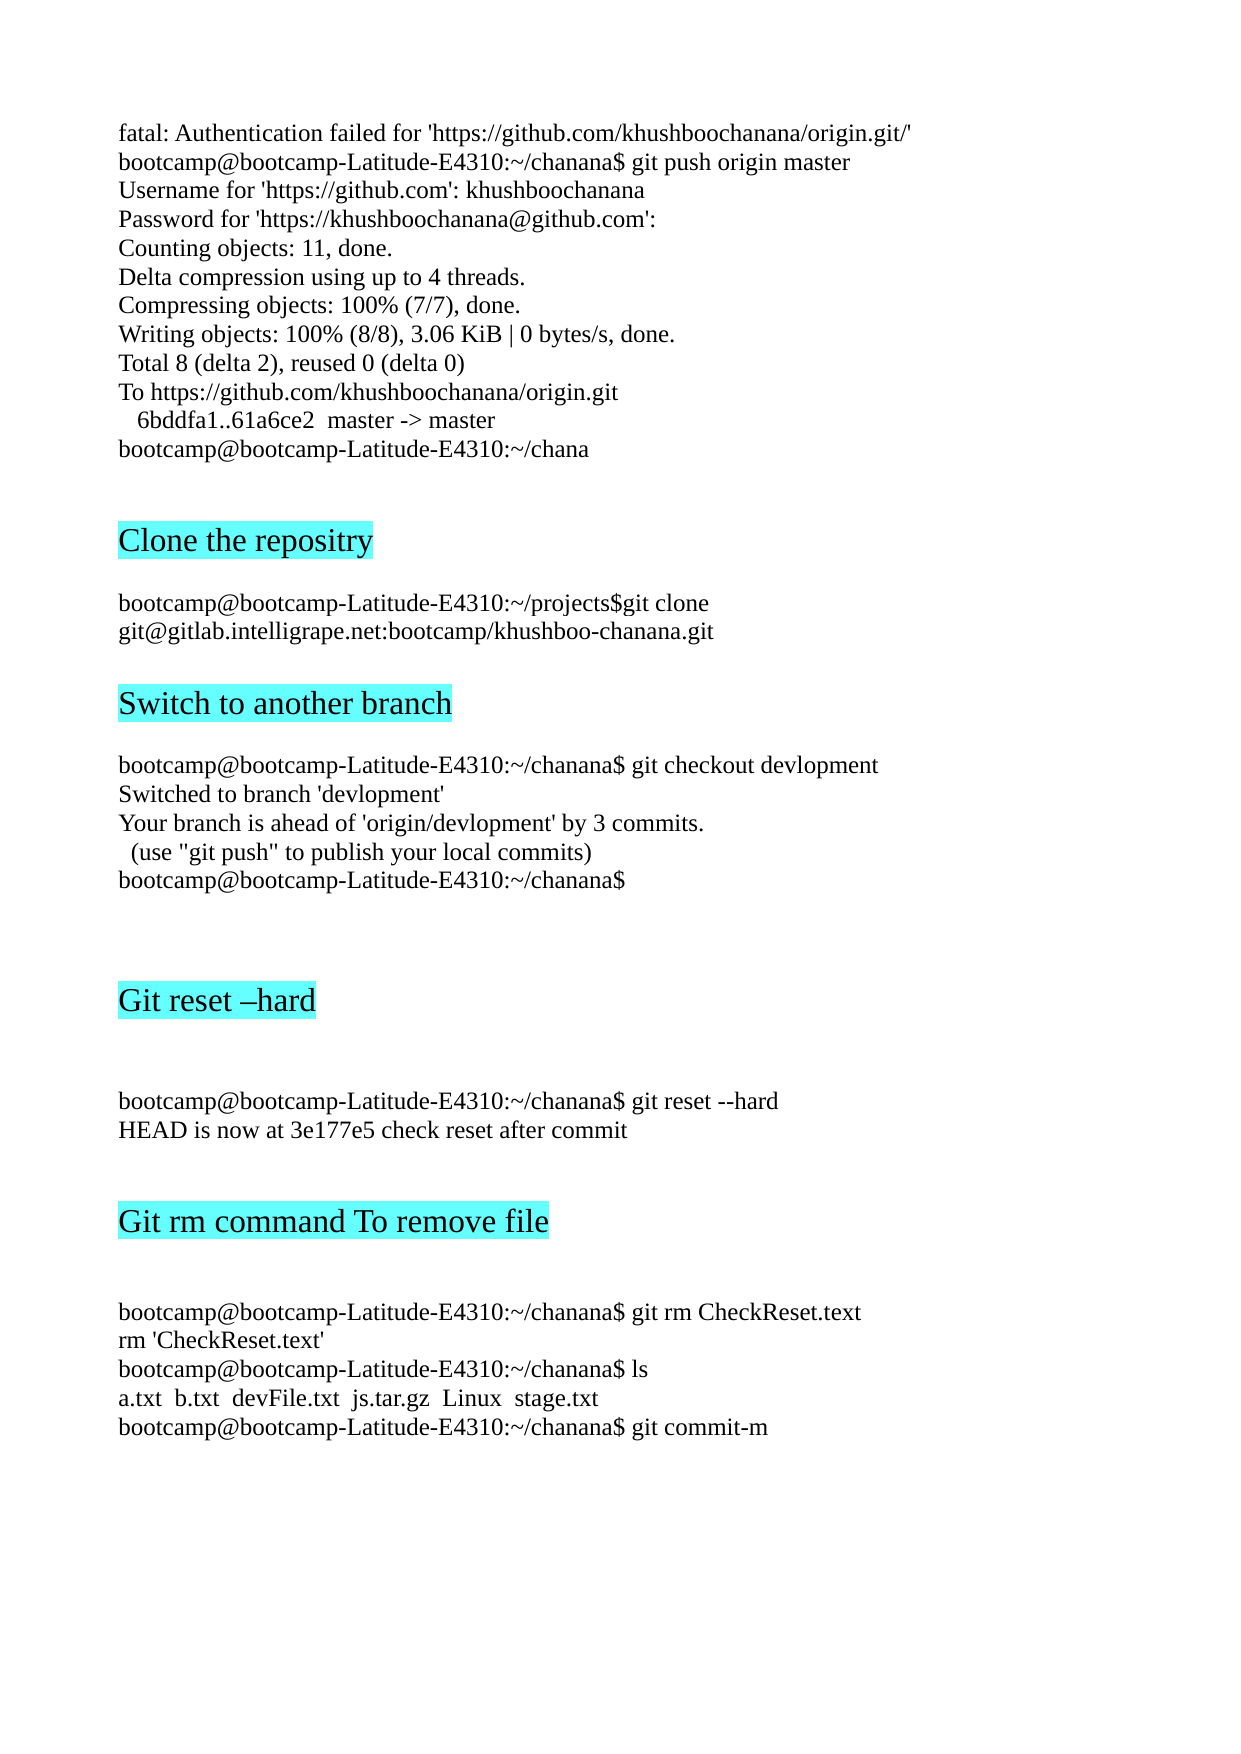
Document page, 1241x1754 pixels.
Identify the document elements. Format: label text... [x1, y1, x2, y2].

text Clone the repositry [118, 521, 1122, 559]
text Switched to branch 'devlopment' [118, 779, 1122, 808]
text rm 'CheckReset.text' [118, 1326, 1122, 1354]
text (use "git push" to publish your local commits) [118, 837, 1122, 866]
text bootcamp@bootcamp-Latitude-E4310:~/chanana$ git push origin master [118, 147, 1122, 176]
text Counting objects: 11, done. [118, 233, 1122, 262]
text Git reset –hard [118, 981, 1122, 1019]
text bootcamp@bootcamp-Latitude-E4310:~/chanana$ git commit-m [118, 1412, 1122, 1441]
text Password for 'https://khushboochanana@github.com': [118, 204, 1122, 233]
text bootcamp@bootcamp-Latitude-E4310:~/projects$git clone git@gitlab.intelligrape.net:bootcamp/khushboo-chanana.git [118, 588, 1122, 645]
text Your branch is ahead of 'origin/devlopment' by 3 commits. [118, 808, 1122, 837]
text Total 8 (delta 2), reused 0 (delta 0) [118, 348, 1122, 377]
text Git rm command To remove file [118, 1201, 1122, 1239]
text fatal: Authentication failed for 'https://github.com/khushboochanana/origin.git/' [118, 118, 1122, 147]
text Delta compression using up to 4 threads. [118, 262, 1122, 291]
text HEAD is now at 3e177e5 check reset after commit [118, 1115, 1122, 1143]
text bootcamp@bootcamp-Latitude-E4310:~/chanana$ git checkout devlopment [118, 751, 1122, 779]
text bootcamp@bootcamp-Latitude-E4310:~/chanana$ git rm CheckReset.text [118, 1297, 1122, 1326]
text Compressing objects: 100% (7/7), done. [118, 291, 1122, 319]
text Writing objects: 100% (8/8), 3.06 KiB | 0 bytes/s, done. [118, 319, 1122, 348]
text bootcamp@bootcamp-Latitude-E4310:~/chanana$ git reset --hard [118, 1086, 1122, 1115]
text Switch to another branch [118, 683, 1122, 722]
text bootcamp@bootcamp-Latitude-E4310:~/chanana$ ls [118, 1354, 1122, 1383]
text bootcamp@bootcamp-Latitude-E4310:~/chana [118, 434, 1122, 463]
text To https://github.com/khushboochanana/origin.git [118, 377, 1122, 406]
text a.txt b.txt devFile.txt js.tar.gz Linux stage.txt [118, 1383, 1122, 1412]
text Username for 'https://github.com': khushboochanana [118, 176, 1122, 204]
text 6bddfa1..61a6ce2 master -> master [118, 406, 1122, 434]
text bootcamp@bootcamp-Latitude-E4310:~/chanana$ [118, 866, 1122, 894]
